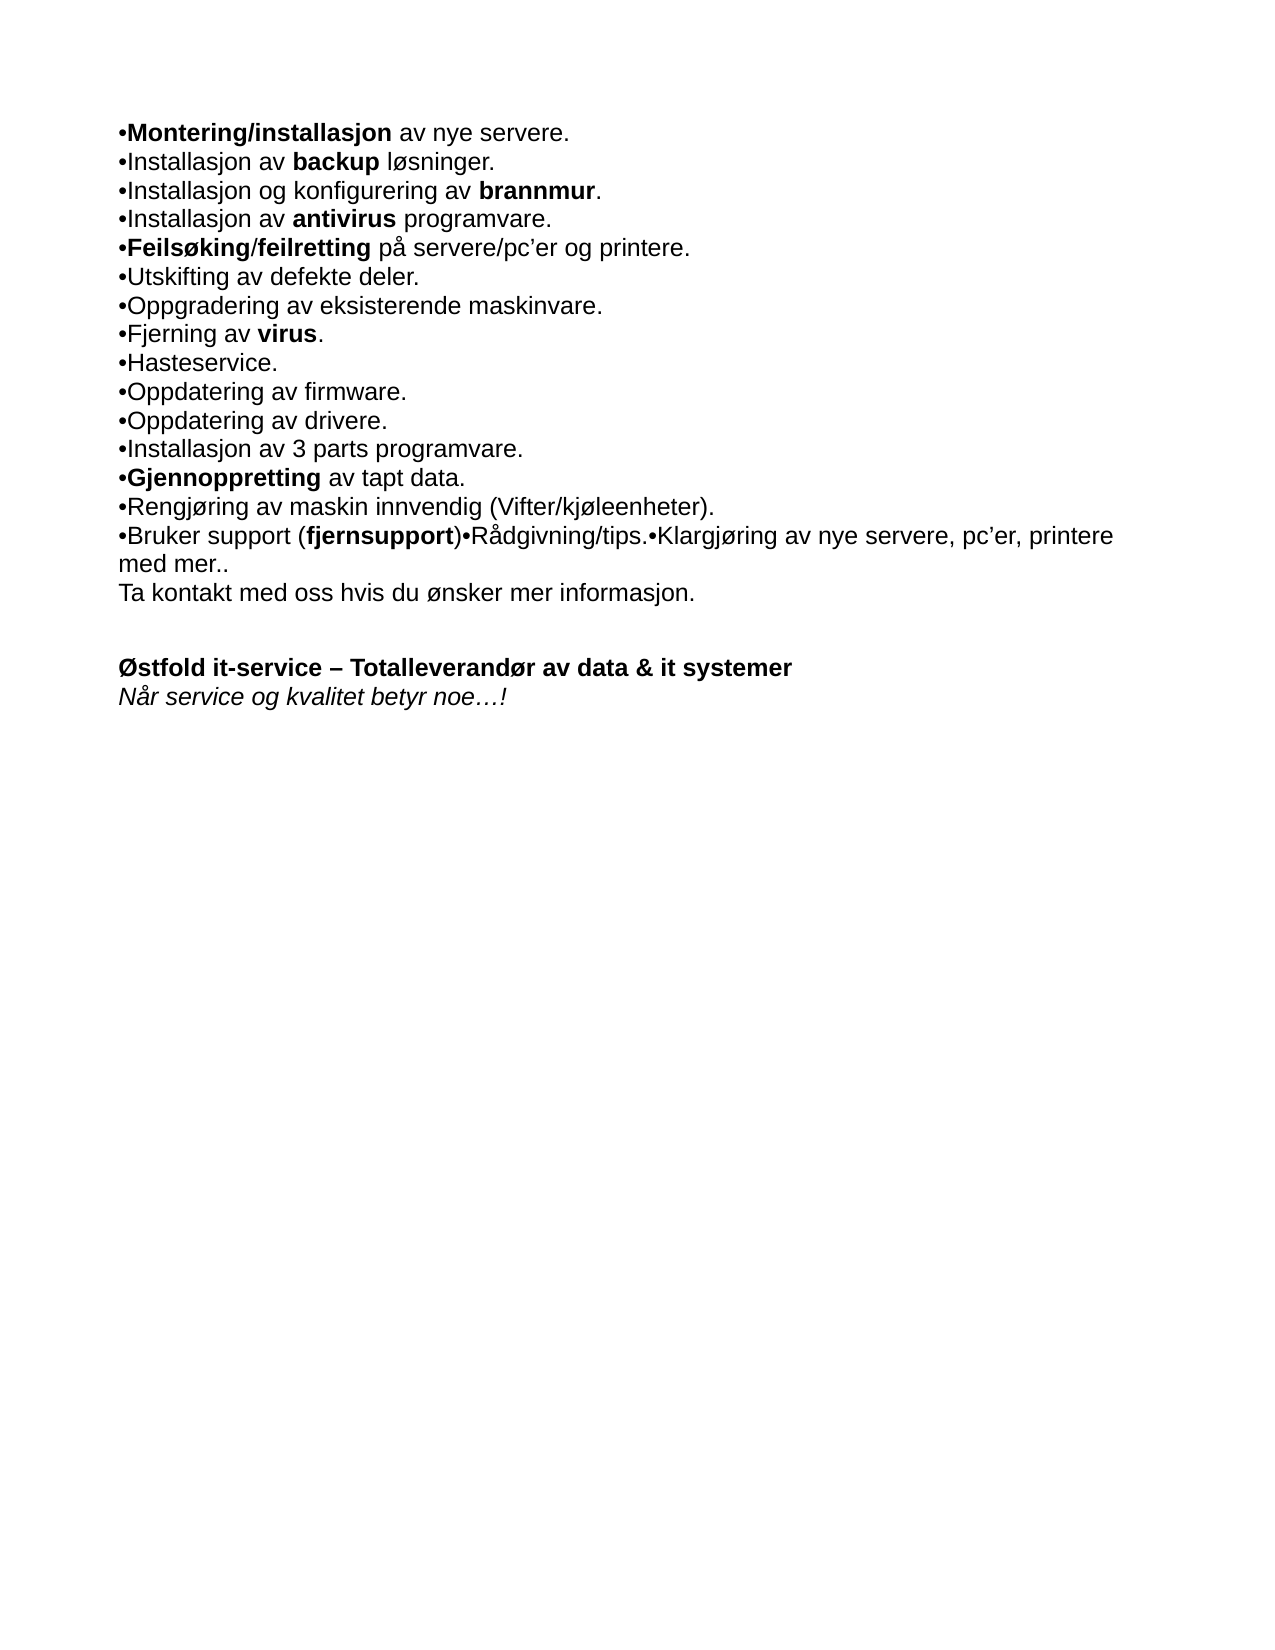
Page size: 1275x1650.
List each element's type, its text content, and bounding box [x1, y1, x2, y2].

text •Montering/installasjon av nye servere. •Installasjon av backup løsninger. •Installasjon og konfigurering av brannmur. •Installasjon av antivirus programvare. •Feilsøking/feilretting på servere/pc’er og printere. •Utskifting av defekte deler. •Oppgradering av eksisterende maskinvare. •Fjerning av virus. •Hasteservice. •Oppdatering av firmware. •Oppdatering av drivere. •Installasjon av 3 parts programvare. •Gjennoppretting av tapt data. •Rengjøring av maskin innvendig (Vifter/kjøleenheter). •Bruker support (fjernsupport) •Rådgivning/tips. •Klargjøring av nye servere, pc’er, printere med mer.. Ta kontakt med oss hvis du ønsker mer informasjon. [118, 118, 1157, 607]
text Østfold it-service – Totalleverandør av data & it systemer Når service og kvalitet betyr noe…! [118, 653, 1157, 710]
